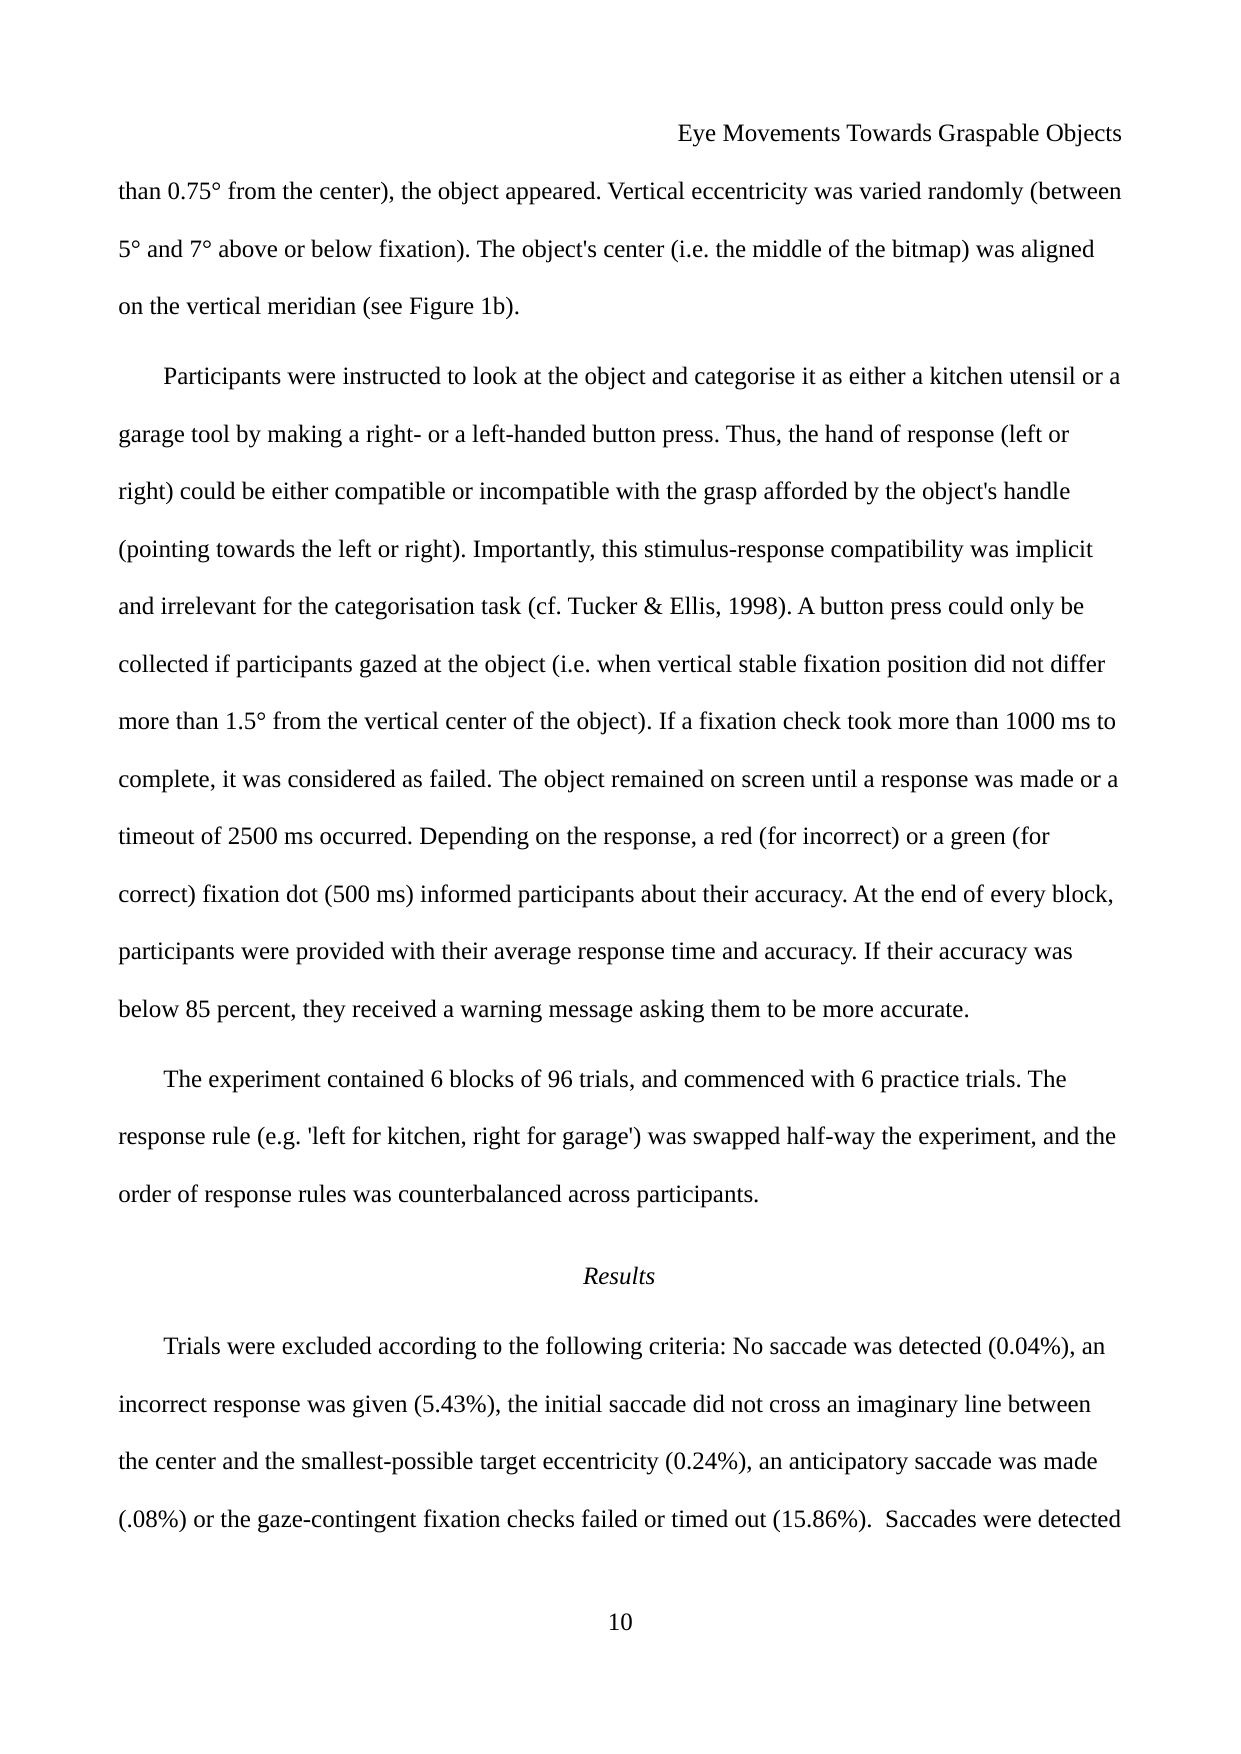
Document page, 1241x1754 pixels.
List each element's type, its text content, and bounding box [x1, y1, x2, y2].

text Participants were instructed to look at the object and categorise it as either a kitchen utensil or a garage tool by making a right- or a left-handed button press. Thus, the hand of response (left or right) could be either compatible or incompatible with the grasp afforded by the object's handle (pointing towards the left or right). Importantly, this stimulus-response compatibility was implicit and irrelevant for the categorisation task (cf. Tucker & Ellis, 1998). A button press could only be collected if participants gazed at the object (i.e. when vertical stable fixation position did not differ more than 1.5° from the vertical center of the object). If a fixation check took more than 1000 ms to complete, it was considered as failed. The object remained on screen until a response was made or a timeout of 2500 ms occurred. Depending on the response, a red (for incorrect) or a green (for correct) fixation dot (500 ms) informed participants about their accuracy. At the end of every block, participants were provided with their average response time and accuracy. If their accuracy was below 85 percent, they received a warning message asking them to be more accurate. [118, 361, 1122, 1023]
text The experiment contained 6 blocks of 96 trials, and commenced with 6 practice trials. The response rule (e.g. 'left for kitchen, right for garage') was swapped half-way the experiment, and the order of response rules was counterbalanced across participants. [118, 1064, 1122, 1208]
text than 0.75° from the center), the object appeared. Vertical eccentricity was varied randomly (between 5° and 7° above or below fixation). The object's center (i.e. the middle of the bitmap) was aligned on the vertical meridian (see Figure 1b). [118, 176, 1122, 320]
text Trials were excluded according to the following criteria: No saccade was detected (0.04%), an incorrect response was given (5.43%), the initial saccade did not cross an imaginary line between the center and the smallest-possible target eccentricity (0.24%), an anticipatory saccade was made (.08%) or the gaze-contingent fixation checks failed or timed out (15.86%). Saccades were detected [118, 1331, 1122, 1533]
subtitle Results [118, 1261, 1122, 1290]
